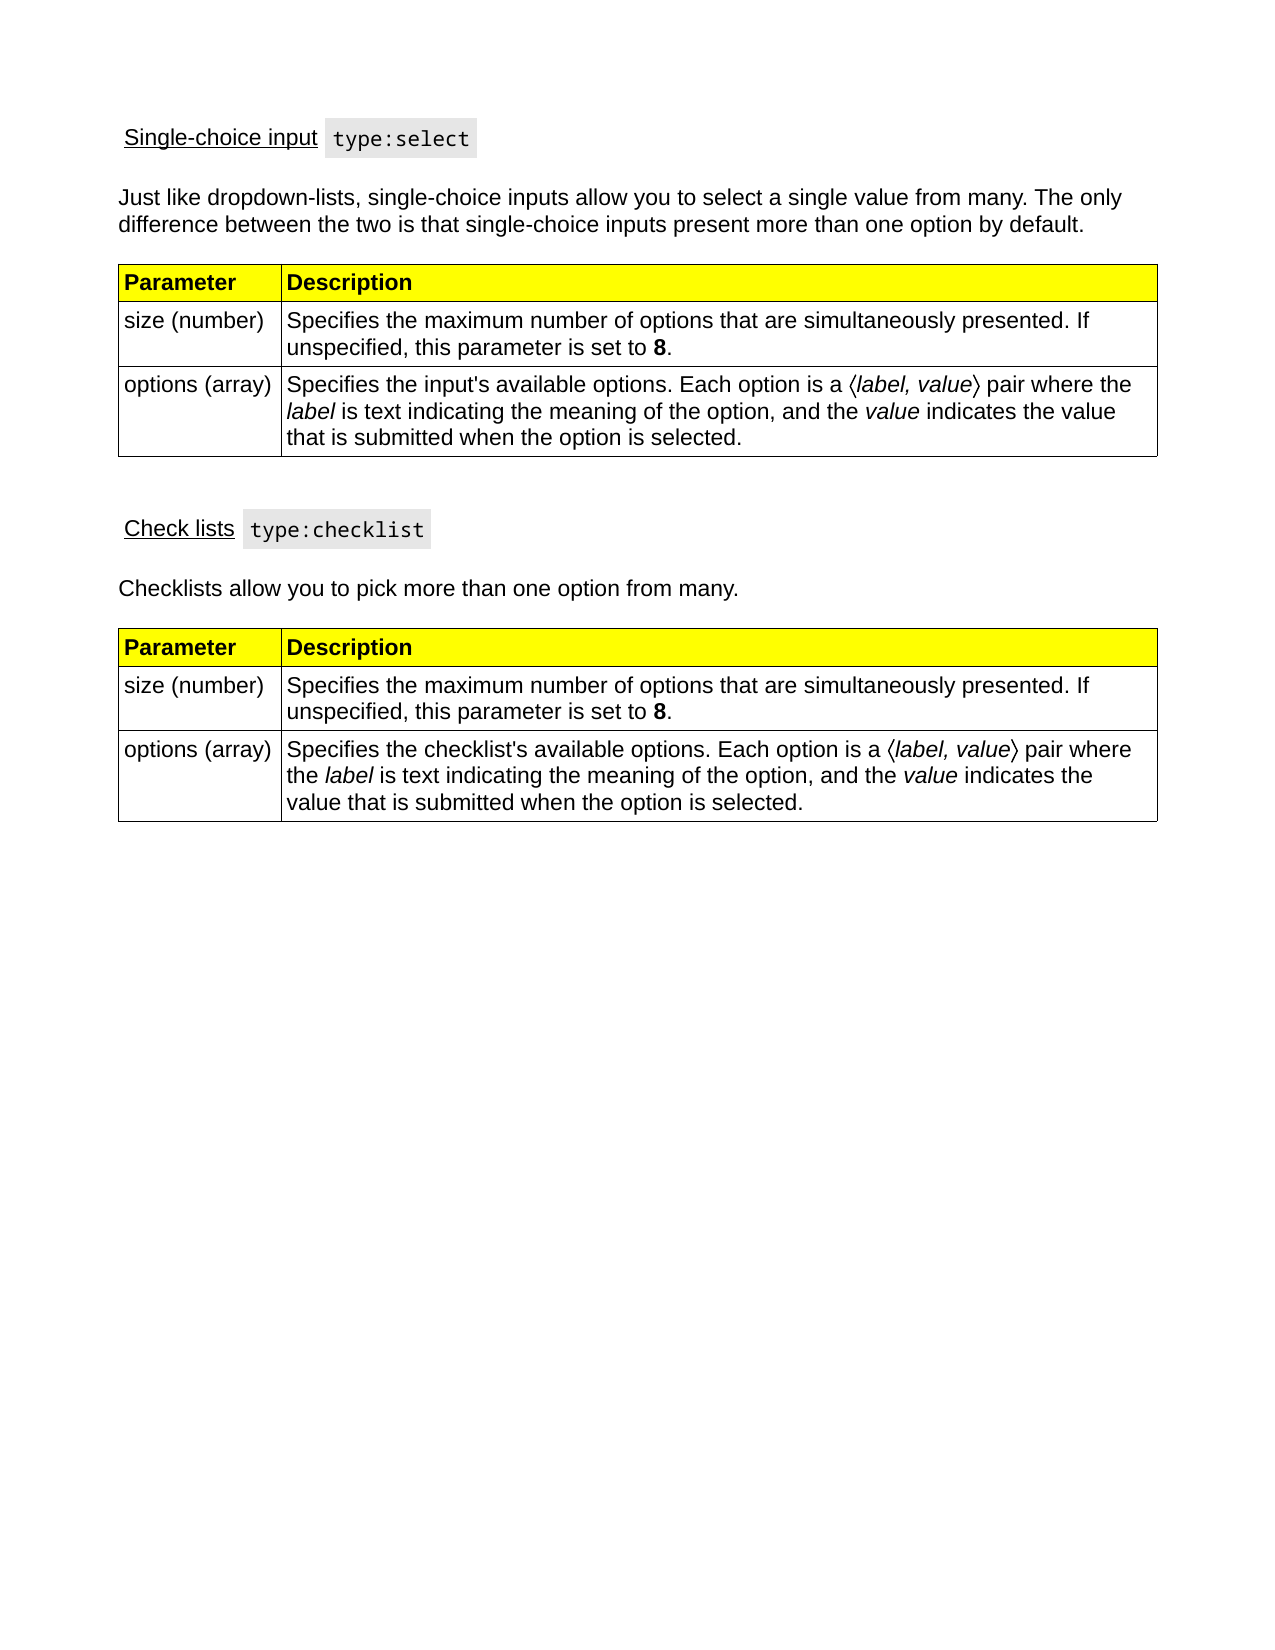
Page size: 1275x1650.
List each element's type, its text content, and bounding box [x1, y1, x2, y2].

table_header type:select [325, 118, 477, 158]
table_header Description [282, 265, 1157, 301]
table_cell Specifies the maximum number of options that are simultaneously presented. If unspecified, this parameter is set to 8. [282, 667, 1157, 730]
table_header type:checklist [243, 509, 431, 549]
table_cell Specifies the maximum number of options that are simultaneously presented. If unspecified, this parameter is set to 8. [282, 302, 1157, 366]
table_cell size (number) [119, 667, 281, 730]
table_cell Specifies the checklist's available options. Each option is a 〈label, value〉 pair where the label is text indicating the meaning of the option, and the value indicates the value that is submitted when the option is selected. [282, 731, 1157, 821]
table_header Parameter [119, 629, 281, 666]
table_cell size (number) [119, 302, 281, 366]
table_header Description [282, 629, 1157, 666]
table_header Single-choice input [118, 118, 325, 158]
table_header Parameter [119, 265, 281, 301]
table_cell options (array) [119, 731, 281, 821]
text Just like dropdown-lists, single-choice inputs allow you to select a single value from many. The only difference between the two is that single-choice inputs present more than one option by default. [118, 184, 1157, 237]
table_cell Specifies the input's available options. Each option is a 〈label, value〉 pair where the label is text indicating the meaning of the option, and the value indicates the value that is submitted when the option is selected. [282, 367, 1157, 456]
text Checklists allow you to pick more than one option from many. [118, 575, 1157, 602]
table_cell options (array) [119, 367, 281, 456]
table_header Check lists [118, 509, 243, 549]
